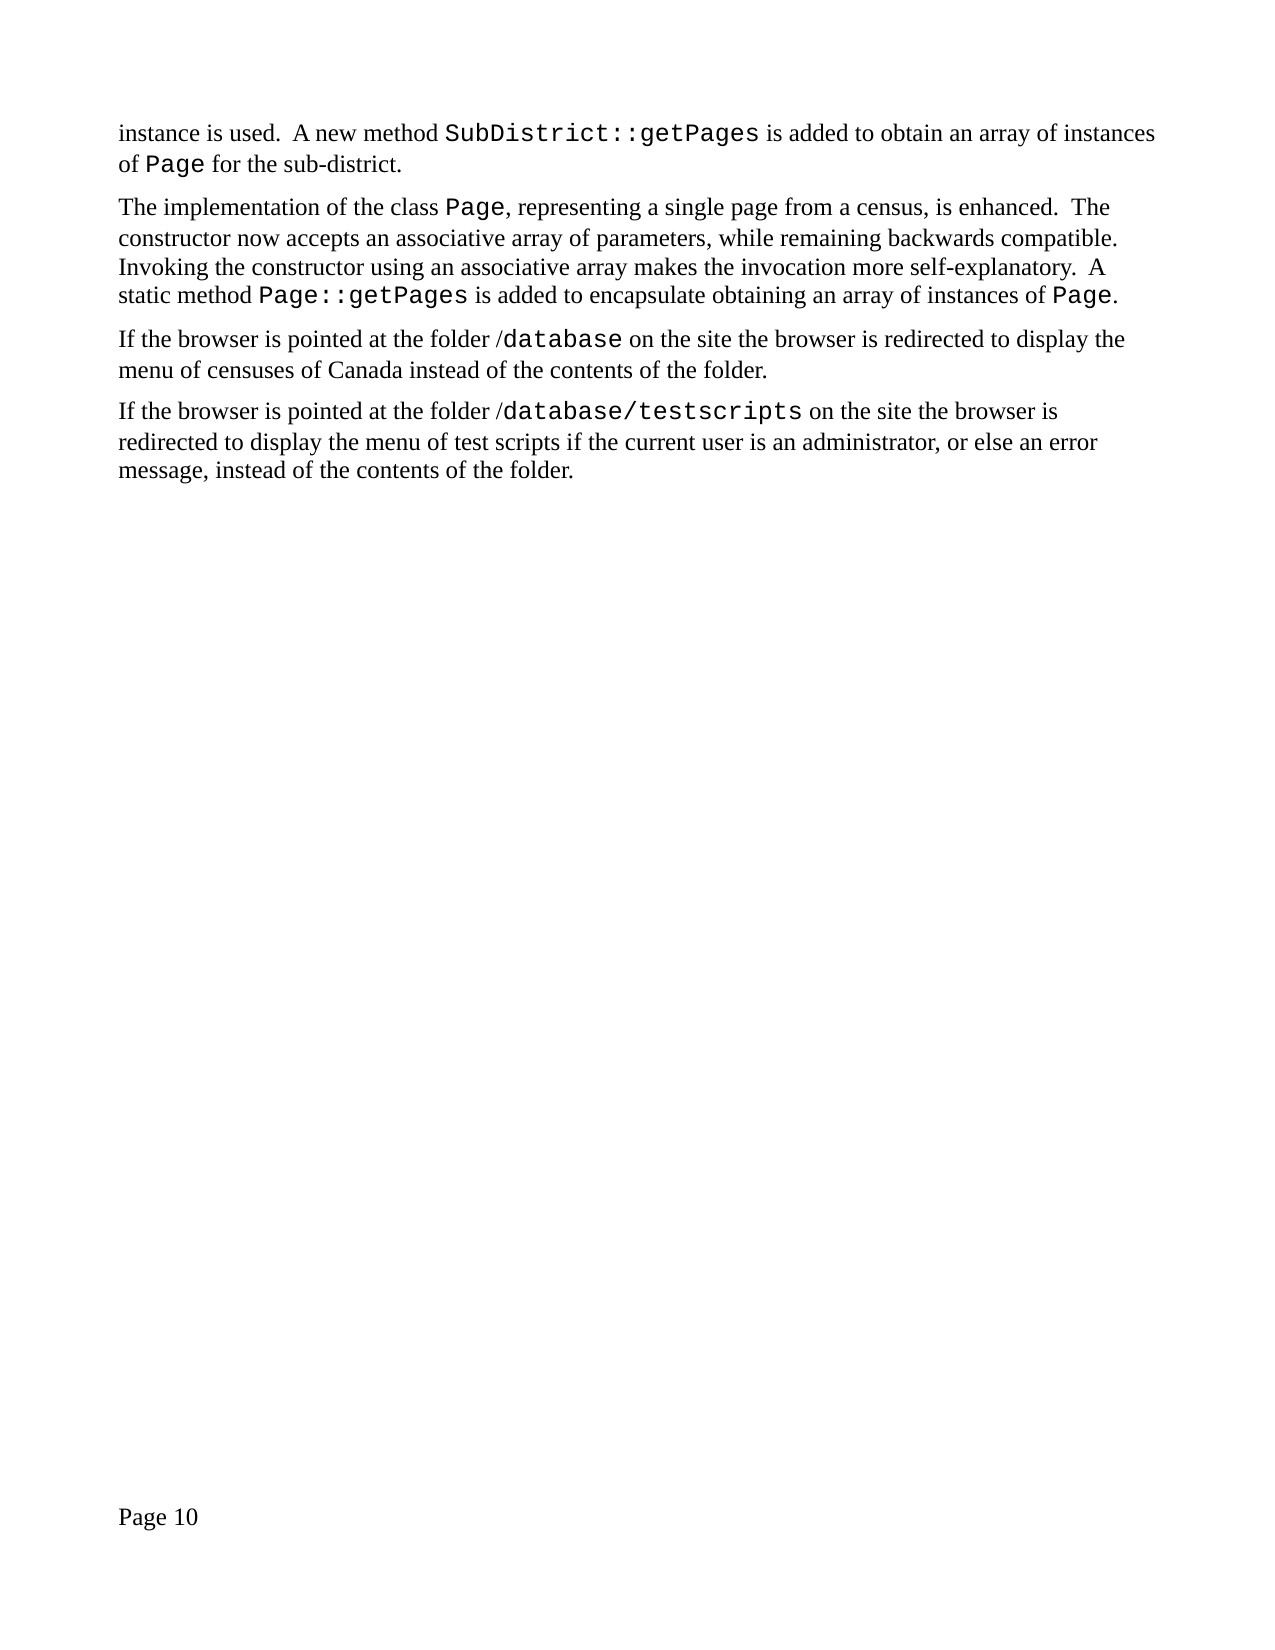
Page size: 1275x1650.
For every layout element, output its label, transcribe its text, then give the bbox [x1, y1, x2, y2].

text If the browser is pointed at the folder /database on the site the browser is redirected to display the menu of censuses of Canada instead of the contents of the folder. [118, 324, 1157, 383]
text instance is used. A new method SubDistrict::getPages is added to obtain an array of instances of Page for the sub-district. [118, 118, 1157, 180]
text The implementation of the class Page, representing a single page from a census, is enhanced. The constructor now accepts an associative array of parameters, while remaining backwards compatible. Invoking the constructor using an associative array makes the invocation more self-explanatory. A static method Page::getPages is added to encapsulate obtaining an array of instances of Page. [118, 192, 1157, 311]
text If the browser is pointed at the folder /database/testscripts on the site the browser is redirected to display the menu of test scripts if the current user is an administrator, or else an error message, instead of the contents of the folder. [118, 396, 1157, 484]
